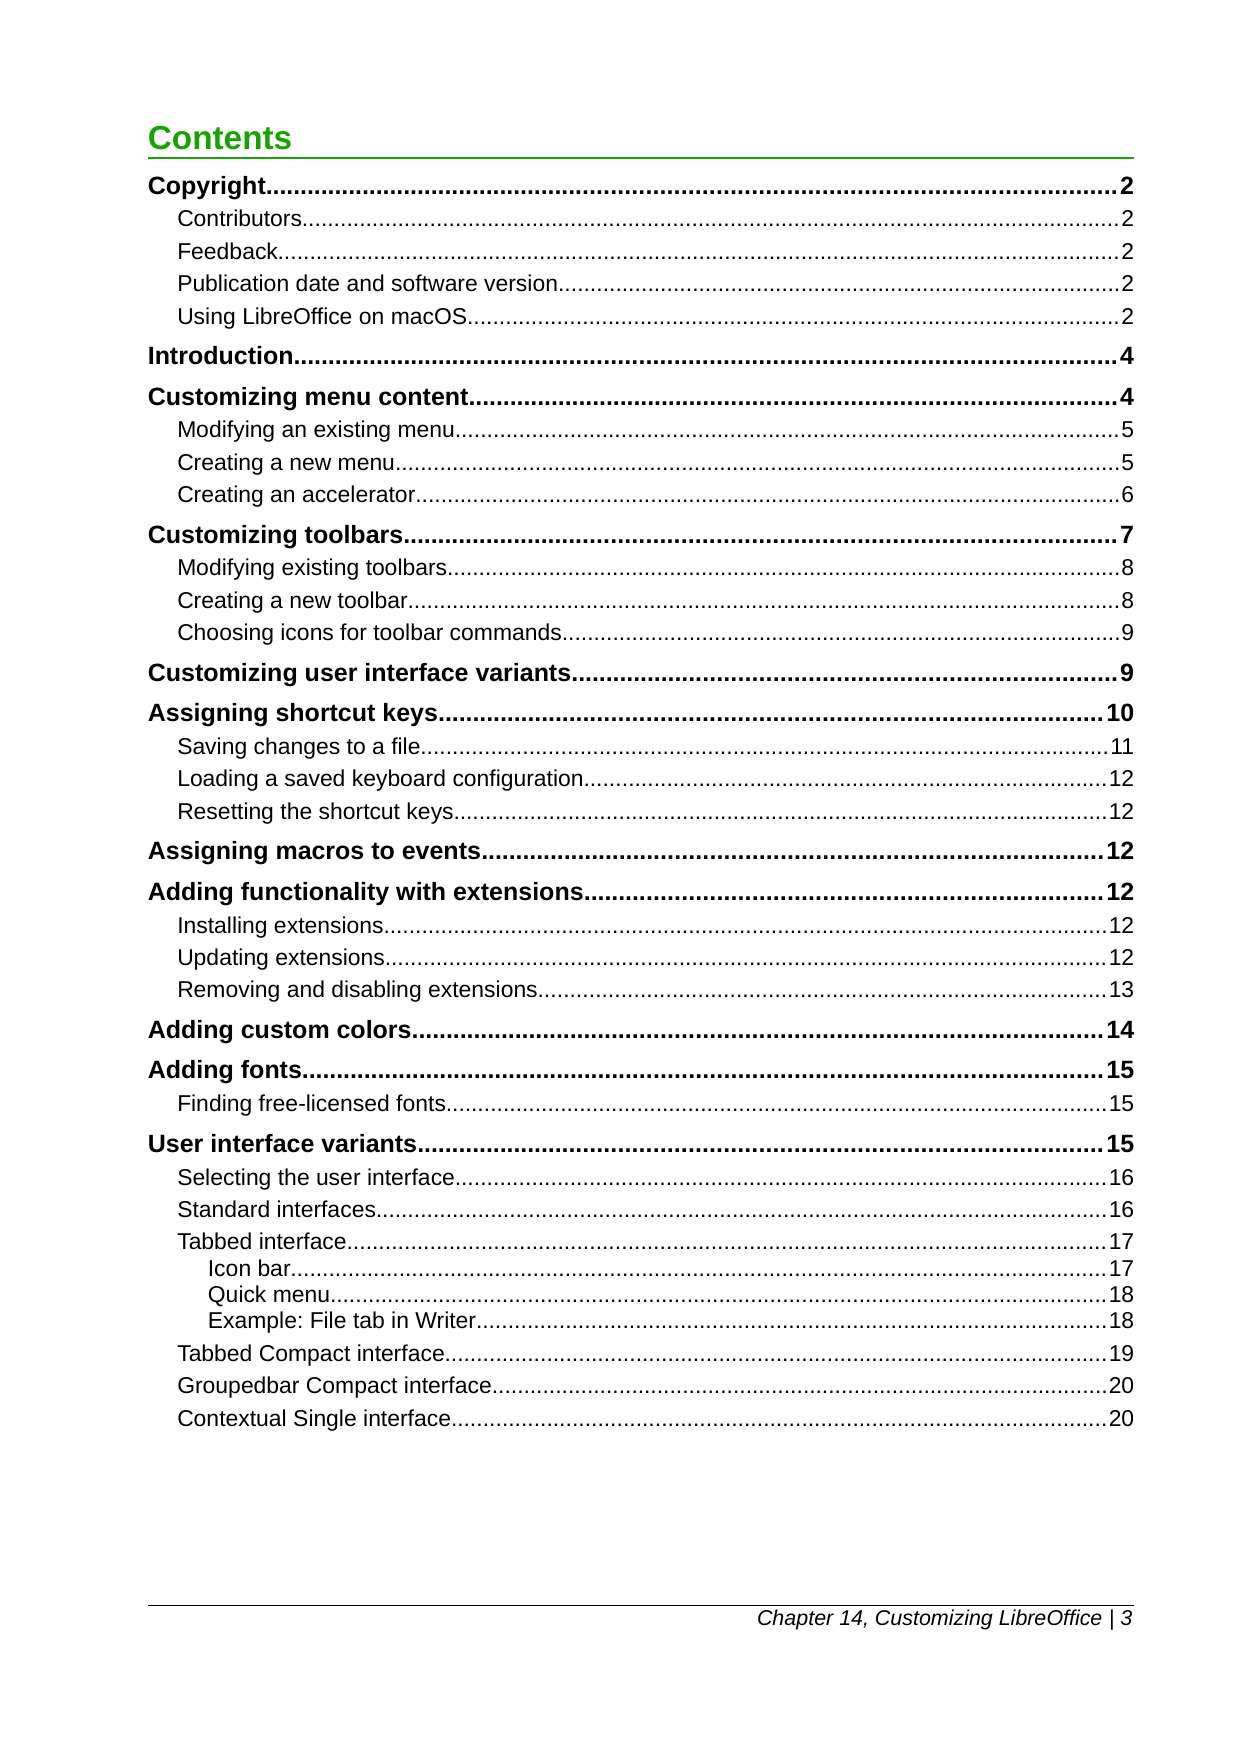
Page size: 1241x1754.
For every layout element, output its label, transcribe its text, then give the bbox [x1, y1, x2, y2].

text Publication date and software version 2 [177, 270, 1134, 297]
text Quick menu 18 [208, 1281, 1134, 1307]
text Updating extensions 12 [177, 944, 1134, 970]
text Customizing toolbars 7 [148, 519, 1134, 548]
text Resetting the shortcut keys 12 [177, 798, 1134, 824]
text Feedback 2 [177, 238, 1134, 264]
text Using LibreOffice on macOS 2 [177, 303, 1134, 329]
text User interface variants 15 [148, 1129, 1134, 1157]
text Introduction 4 [148, 341, 1134, 370]
text Example: File tab in Writer 18 [208, 1307, 1134, 1334]
text Removing and disabling extensions 13 [177, 976, 1134, 1003]
text Loading a saved keyboard configuration 12 [177, 765, 1134, 792]
text Installing extensions 12 [177, 912, 1134, 938]
text Finding free-licensed fonts 15 [177, 1090, 1134, 1117]
text Standard interfaces 16 [177, 1196, 1134, 1222]
text Contributors 2 [177, 205, 1134, 232]
text Icon bar 17 [208, 1254, 1134, 1281]
text Contextual Single interface 20 [177, 1404, 1134, 1431]
text Copyright 2 [148, 171, 1134, 199]
text Creating an accelerator 6 [177, 481, 1134, 508]
text Adding functionality with extensions 12 [148, 877, 1134, 906]
text Assigning shortcut keys 10 [148, 698, 1134, 727]
text Customizing user interface variants 9 [148, 657, 1134, 686]
text Saving changes to a file 11 [177, 733, 1134, 759]
text Modifying an existing menu 5 [177, 416, 1134, 443]
text Modifying existing toolbars 8 [177, 554, 1134, 581]
text Assigning macros to events 12 [148, 836, 1134, 865]
text Adding custom colors 14 [148, 1015, 1134, 1043]
text Creating a new toolbar 8 [177, 587, 1134, 613]
text Selecting the user interface 16 [177, 1163, 1134, 1190]
text Tabbed interface 17 [177, 1228, 1134, 1254]
text Choosing icons for toolbar commands 9 [177, 619, 1134, 646]
text Adding fonts 15 [148, 1056, 1134, 1084]
text Groupedbar Compact interface 20 [177, 1372, 1134, 1398]
text Customizing menu content 4 [148, 382, 1134, 410]
subtitle Contents [148, 118, 1134, 157]
text Creating a new menu 5 [177, 449, 1134, 475]
text Tabbed Compact interface 19 [177, 1340, 1134, 1366]
